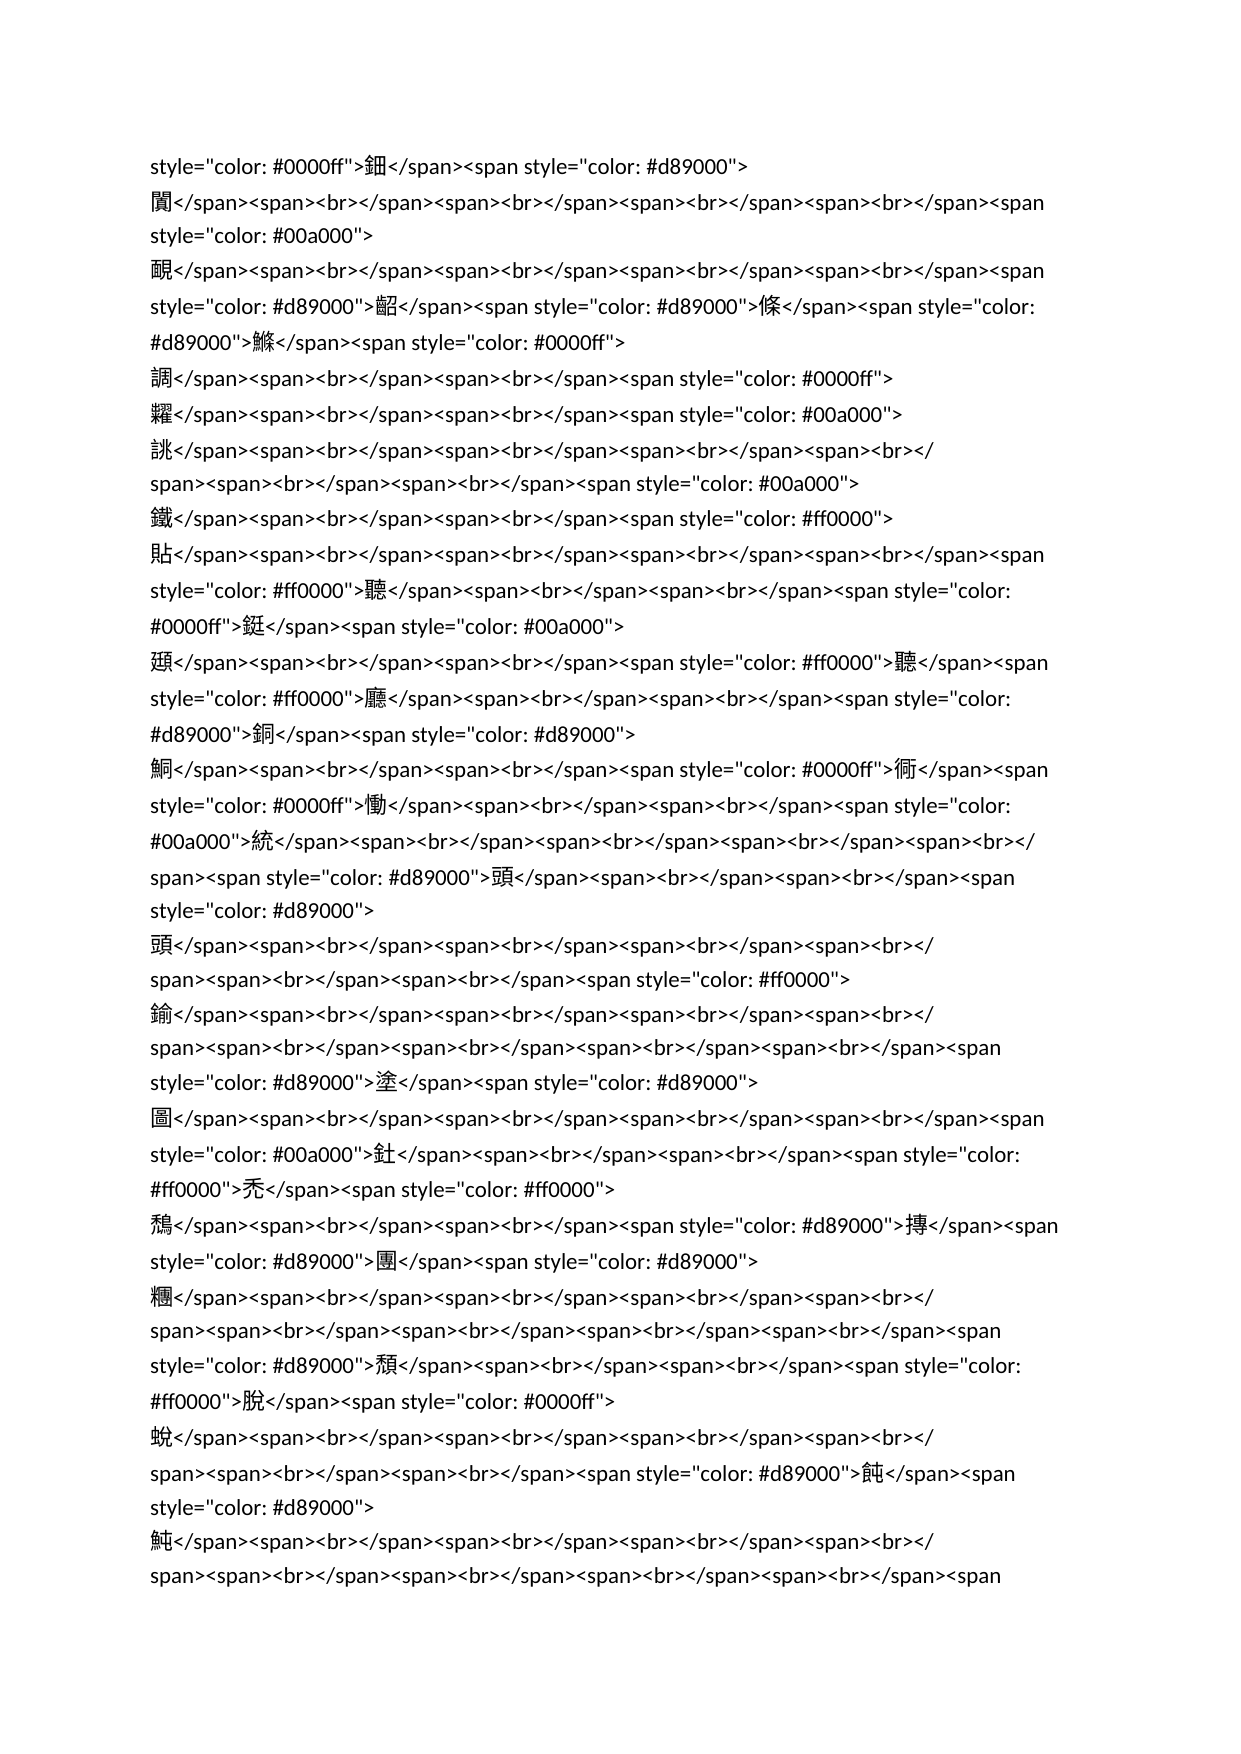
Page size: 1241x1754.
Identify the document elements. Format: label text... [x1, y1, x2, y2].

text style="color: #0000ff">鈿</span><span style="color: #d89000">闐</span><span><br></span><span><br></span><span><br></span><span><br></span><span style="color: #00a000">靦</span><span><br></span><span><br></span><span><br></span><span><br></span><span style="color: #d89000">齠</span><span style="color: #d89000">條</span><span style="color: #d89000">鰷</span><span style="color: #0000ff">調</span><span><br></span><span><br></span><span style="color: #0000ff">糶</span><span><br></span><span><br></span><span style="color: #00a000">誂</span><span><br></span><span><br></span><span><br></span><span><br></span><span><br></span><span><br></span><span style="color: #00a000">鐵</span><span><br></span><span><br></span><span style="color: #ff0000">貼</span><span><br></span><span><br></span><span><br></span><span><br></span><span style="color: #ff0000">聽</span><span><br></span><span><br></span><span style="color: #0000ff">鋌</span><span style="color: #00a000">頲</span><span><br></span><span><br></span><span style="color: #ff0000">聽</span><span style="color: #ff0000">廳</span><span><br></span><span><br></span><span style="color: #d89000">銅</span><span style="color: #d89000">鮦</span><span><br></span><span><br></span><span style="color: #0000ff">衕</span><span style="color: #0000ff">慟</span><span><br></span><span><br></span><span style="color: #00a000">統</span><span><br></span><span><br></span><span><br></span><span><br></span><span style="color: #d89000">頭</span><span><br></span><span><br></span><span style="color: #d89000">頭</span><span><br></span><span><br></span><span><br></span><span><br></span><span><br></span><span><br></span><span style="color: #ff0000">鍮</span><span><br></span><span><br></span><span><br></span><span><br></span><span><br></span><span><br></span><span><br></span><span><br></span><span style="color: #d89000">塗</span><span style="color: #d89000">圖</span><span><br></span><span><br></span><span><br></span><span><br></span><span style="color: #00a000">釷</span><span><br></span><span><br></span><span style="color: #ff0000">禿</span><span style="color: #ff0000">鵚</span><span><br></span><span><br></span><span style="color: #d89000">摶</span><span style="color: #d89000">團</span><span style="color: #d89000">糰</span><span><br></span><span><br></span><span><br></span><span><br></span><span><br></span><span><br></span><span><br></span><span><br></span><span style="color: #d89000">頹</span><span><br></span><span><br></span><span style="color: #ff0000">脫</span><span style="color: #0000ff">蛻</span><span><br></span><span><br></span><span><br></span><span><br></span><span><br></span><span><br></span><span style="color: #d89000">飩</span><span style="color: #d89000">魨</span><span><br></span><span><br></span><span><br></span><span><br></span><span><br></span><span><br></span><span><br></span><span><br></span><span [150, 150, 1090, 1589]
